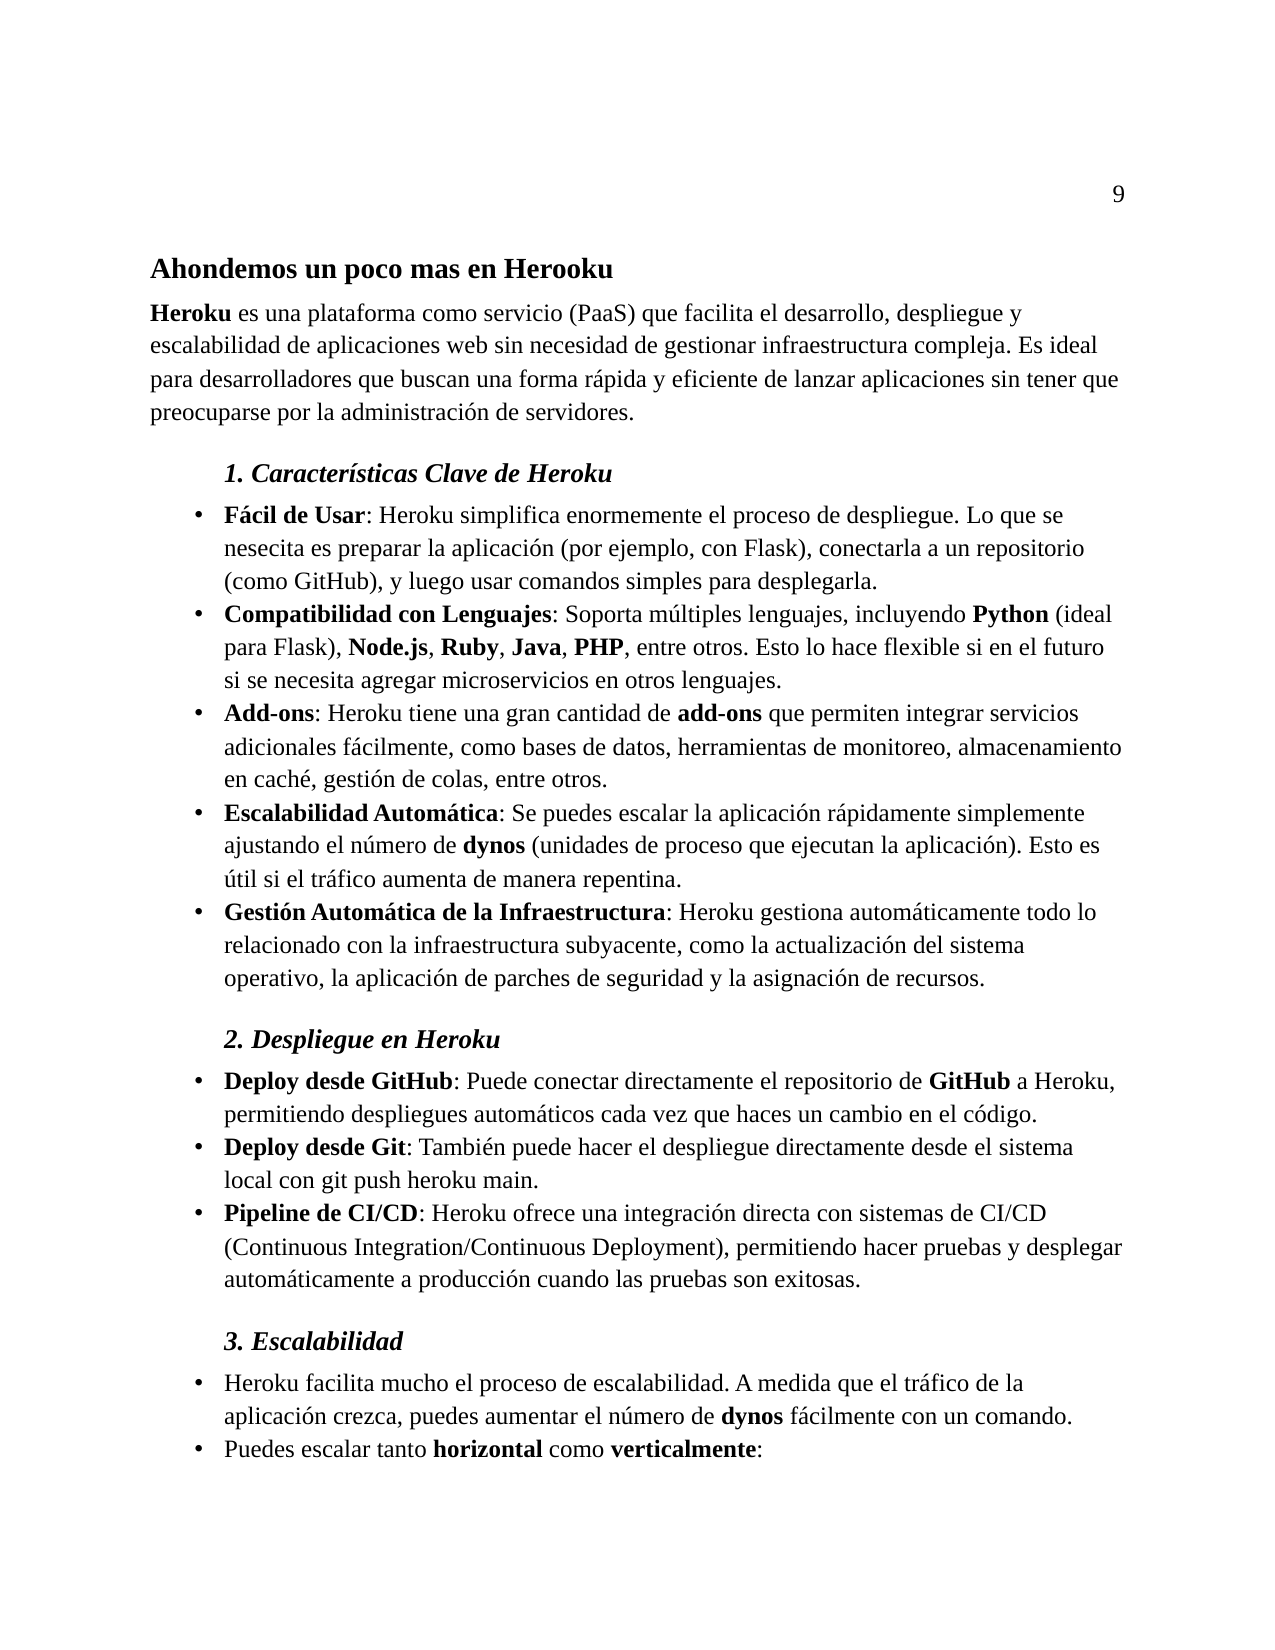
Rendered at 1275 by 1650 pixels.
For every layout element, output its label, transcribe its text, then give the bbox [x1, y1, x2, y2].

list Puedes escalar tanto horizontal como verticalmente: [194, 1434, 1125, 1463]
list Deploy desde GitHub: Puede conectar directamente el repositorio de GitHub a Heroku, permitiendo despliegues automáticos cada vez que haces un cambio en el código. [194, 1066, 1125, 1128]
text Heroku es una plataforma como servicio (PaaS) que facilita el desarrollo, despliegue y escalabilidad de aplicaciones web sin necesidad de gestionar infraestructura compleja. Es ideal para desarrolladores que buscan una forma rápida y eficiente de lanzar aplicaciones sin tener que preocuparse por la administración de servidores. [150, 298, 1125, 425]
list Escalabilidad Automática: Se puedes escalar la aplicación rápidamente simplemente ajustando el número de dynos (unidades de proceso que ejecutan la aplicación). Esto es útil si el tráfico aumenta de manera repentina. [194, 798, 1125, 892]
subtitle 2. Despliegue en Heroku [150, 1023, 1125, 1054]
list Fácil de Usar: Heroku simplifica enormemente el proceso de despliegue. Lo que se nesecita es preparar la aplicación (por ejemplo, con Flask), conectarla a un repositorio (como GitHub), y luego usar comandos simples para desplegarla. [194, 500, 1125, 595]
list Compatibilidad con Lenguajes: Soporta múltiples lenguajes, incluyendo Python (ideal para Flask), Node.js, Ruby, Java, PHP, entre otros. Esto lo hace flexible si en el futuro si se necesita agregar microservicios en otros lenguajes. [194, 599, 1125, 694]
subtitle Ahondemos un poco mas en Herooku [150, 252, 1125, 285]
list Add-ons: Heroku tiene una gran cantidad de add-ons que permiten integrar servicios adicionales fácilmente, como bases de datos, herramientas de monitoreo, almacenamiento en caché, gestión de colas, entre otros. [194, 698, 1125, 793]
list Deploy desde Git: También puede hacer el despliegue directamente desde el sistema local con git push heroku main. [194, 1132, 1125, 1194]
list Heroku facilita mucho el proceso de escalabilidad. A medida que el tráfico de la aplicación crezca, puedes aumentar el número de dynos fácilmente con un comando. [194, 1368, 1125, 1430]
subtitle 3. Escalabilidad [150, 1325, 1125, 1356]
subtitle 1. Características Clave de Heroku [150, 457, 1125, 488]
list Pipeline de CI/CD: Heroku ofrece una integración directa con sistemas de CI/CD (Continuous Integration/Continuous Deployment), permitiendo hacer pruebas y desplegar automáticamente a producción cuando las pruebas son exitosas. [194, 1198, 1125, 1293]
list Gestión Automática de la Infraestructura: Heroku gestiona automáticamente todo lo relacionado con la infraestructura subyacente, como la actualización del sistema operativo, la aplicación de parches de seguridad y la asignación de recursos. [194, 897, 1125, 991]
